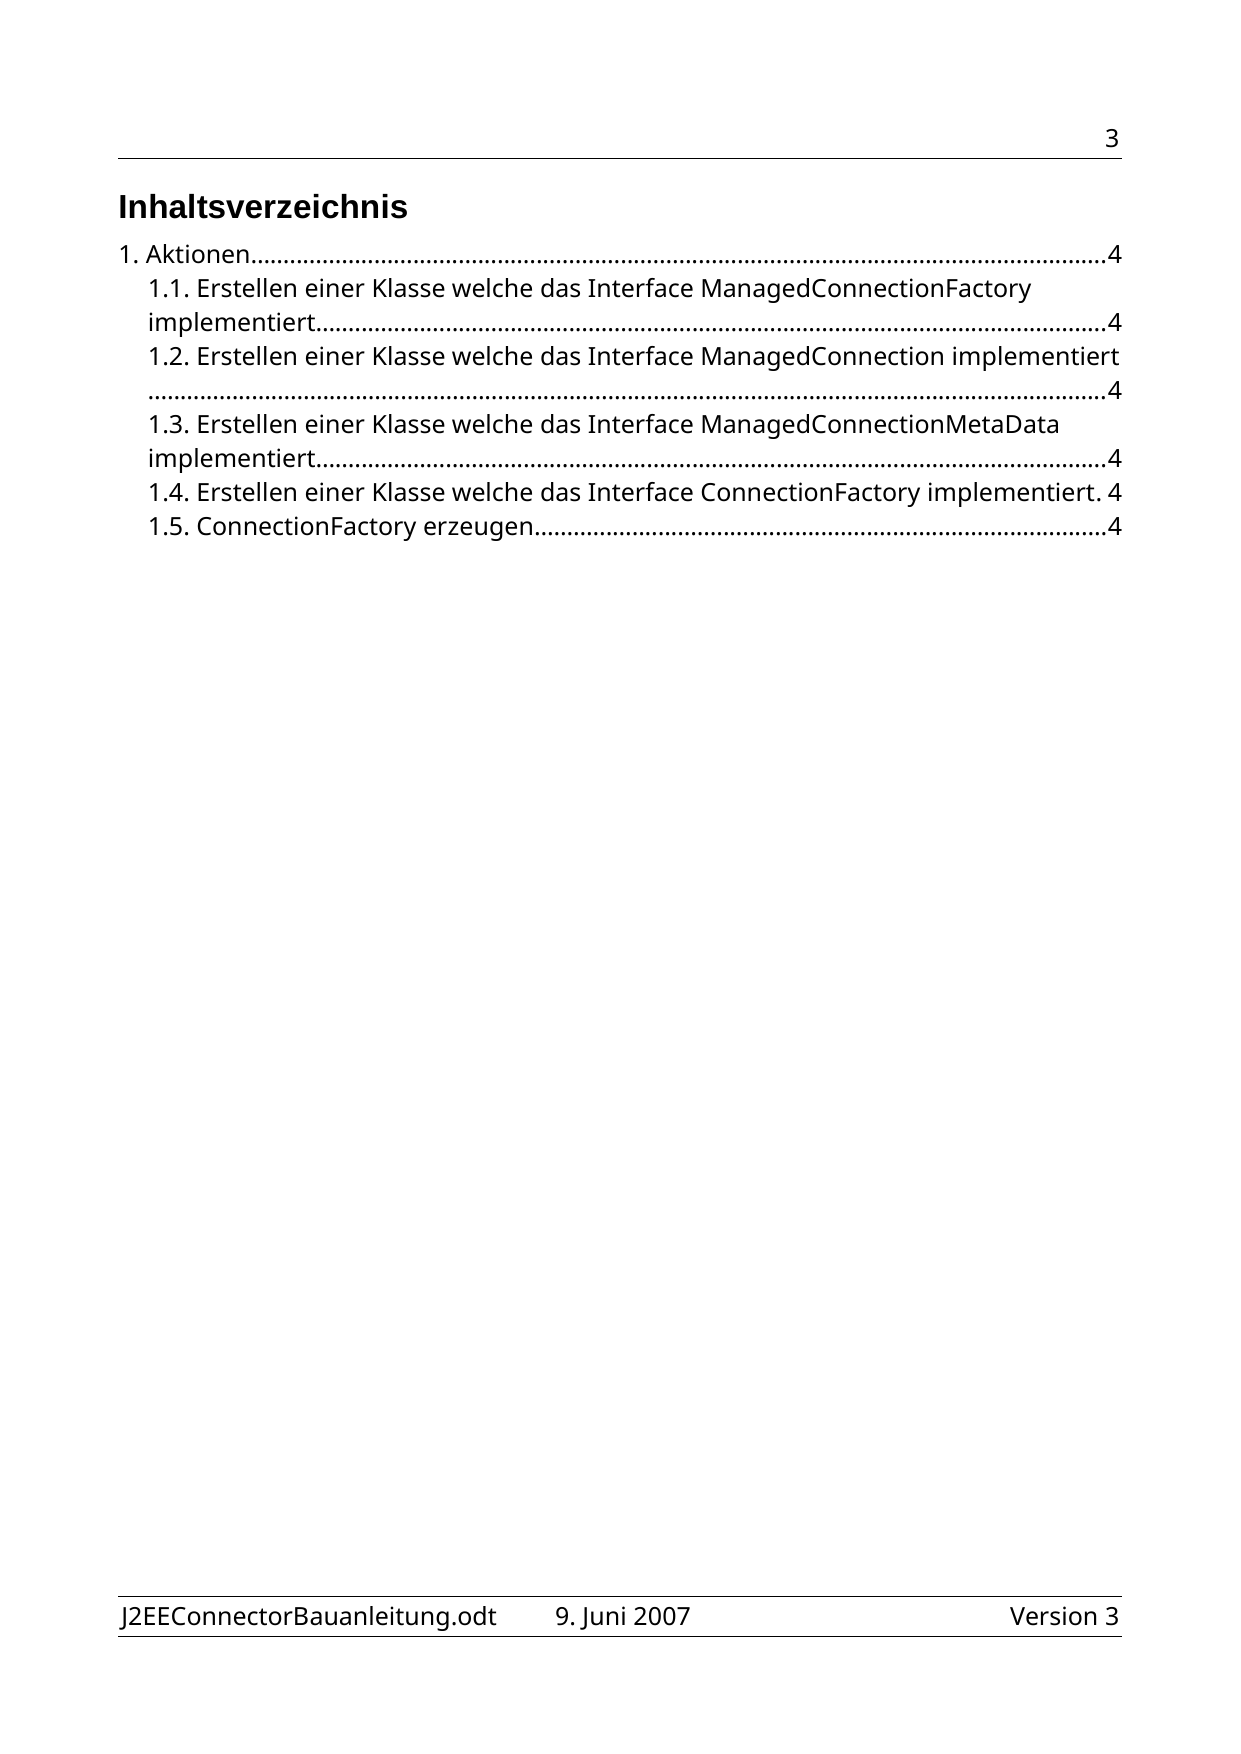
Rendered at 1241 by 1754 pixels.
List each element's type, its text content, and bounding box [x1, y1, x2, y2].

text 1.2. Erstellen einer Klasse welche das Interface ManagedConnection implementiert 4 [148, 339, 1122, 407]
subtitle Inhaltsverzeichnis [118, 187, 1122, 225]
text 1.3. Erstellen einer Klasse welche das Interface ManagedConnectionMetaData implementiert 4 [148, 407, 1122, 475]
text 1.5. ConnectionFactory erzeugen 4 [148, 509, 1122, 543]
text 1.1. Erstellen einer Klasse welche das Interface ManagedConnectionFactory implementiert 4 [148, 271, 1122, 339]
text 1. Aktionen 4 [118, 237, 1122, 271]
text 1.4. Erstellen einer Klasse welche das Interface ConnectionFactory implementiert 4 [148, 475, 1122, 509]
